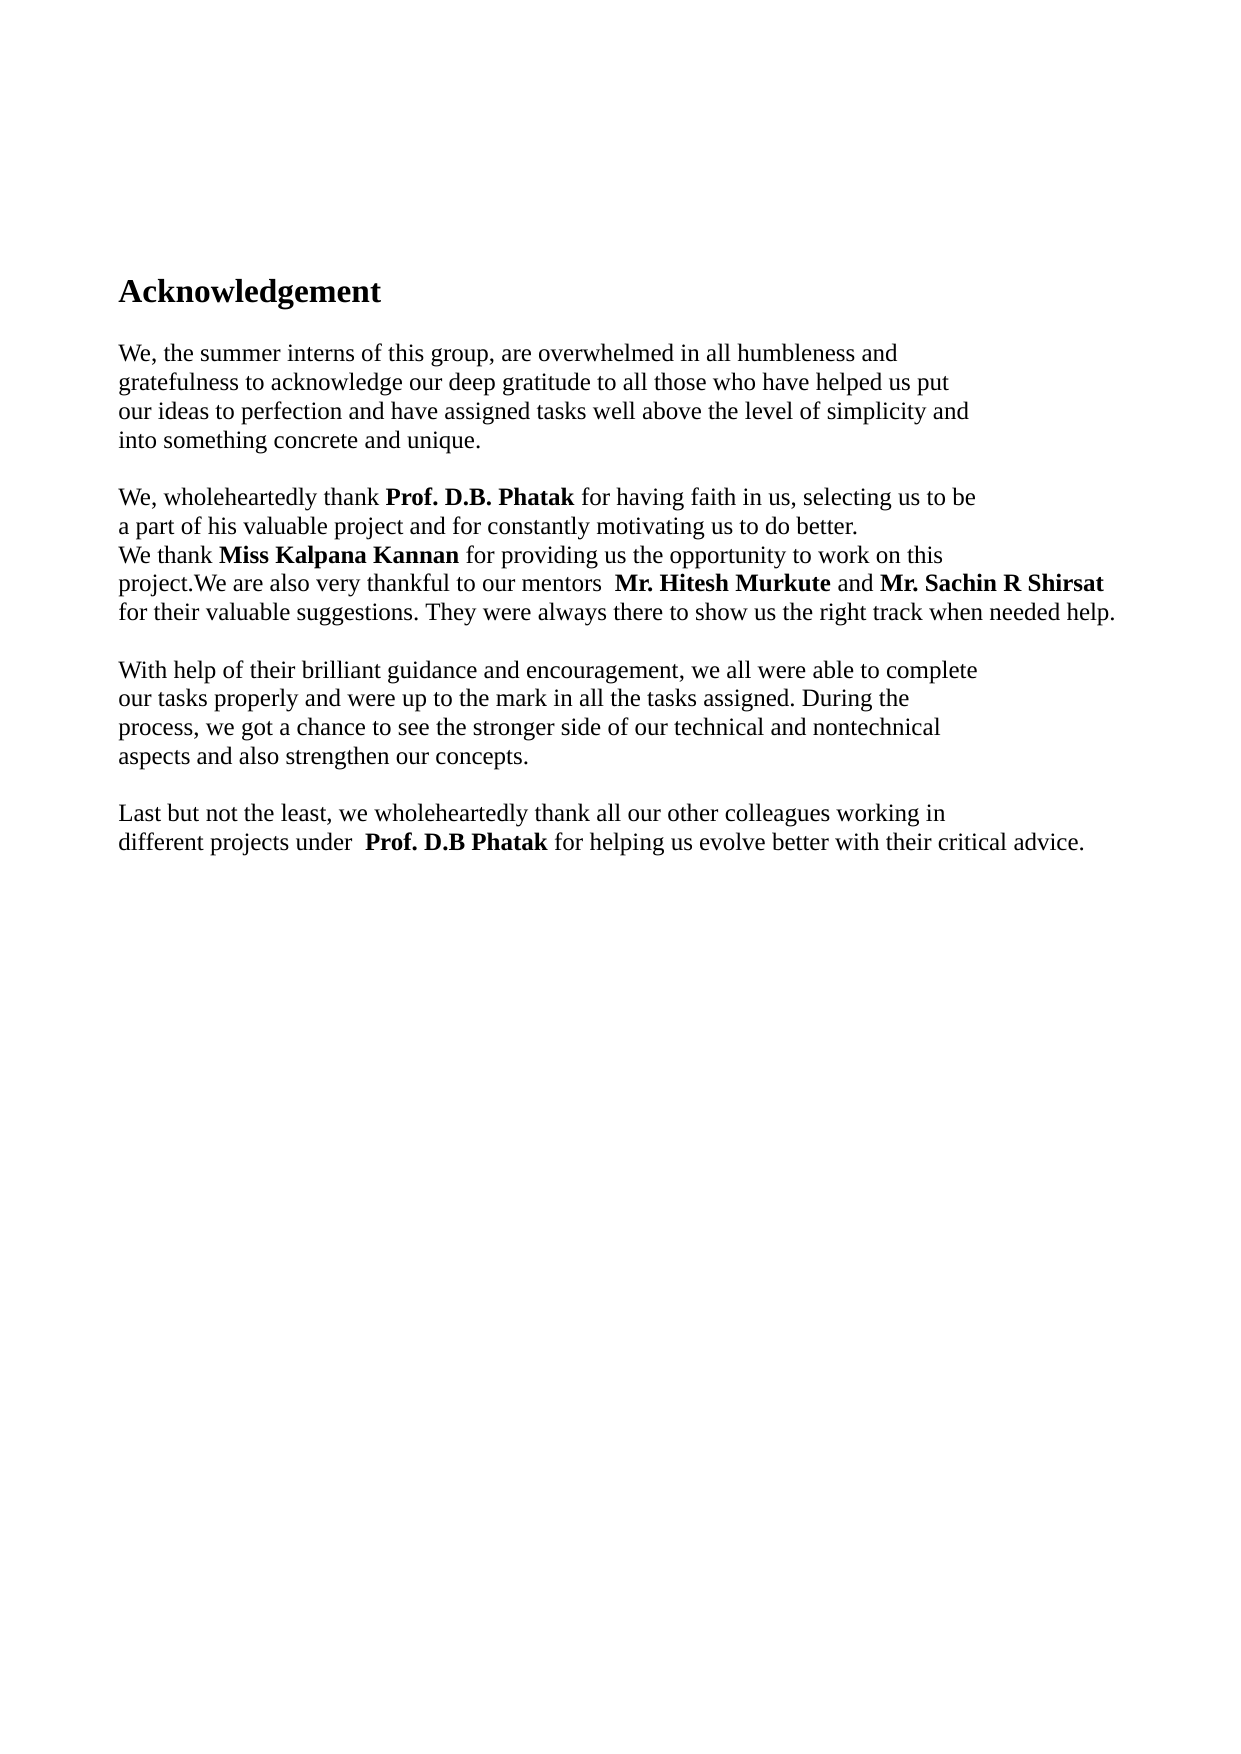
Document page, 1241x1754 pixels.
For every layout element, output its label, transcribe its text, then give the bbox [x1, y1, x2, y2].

text gratefulness to acknowledge our deep gratitude to all those who have helped us put [118, 367, 1122, 396]
text Last but not the least, we wholeheartedly thank all our other colleagues working in [118, 798, 1122, 827]
text We, the summer interns of this group, are overwhelmed in all humbleness and [118, 338, 1122, 367]
text We thank Miss Kalpana Kannan for providing us the opportunity to work on this [118, 540, 1122, 568]
text a part of his valuable project and for constantly motivating us to do better. [118, 511, 1122, 540]
text With help of their brilliant guidance and encouragement, we all were able to complete [118, 655, 1122, 683]
text We, wholeheartedly thank Prof. D.B. Phatak for having faith in us, selecting us to be [118, 482, 1122, 511]
text different projects under Prof. D.B Phatak for helping us evolve better with their critical advice. [118, 827, 1122, 856]
text aspects and also strengthen our concepts. [118, 741, 1122, 770]
text into something concrete and unique. [118, 425, 1122, 453]
text our tasks properly and were up to the mark in all the tasks assigned. During the [118, 683, 1122, 712]
text Acknowledgement [118, 271, 1122, 310]
text process, we got a chance to see the stronger side of our technical and nontechnical [118, 712, 1122, 741]
text our ideas to perfection and have assigned tasks well above the level of simplicity and [118, 396, 1122, 425]
text project.We are also very thankful to our mentors Mr. Hitesh Murkute and Mr. Sachin R Shirsat for their valuable suggestions. They were always there to show us the right track when needed help. [118, 568, 1122, 626]
